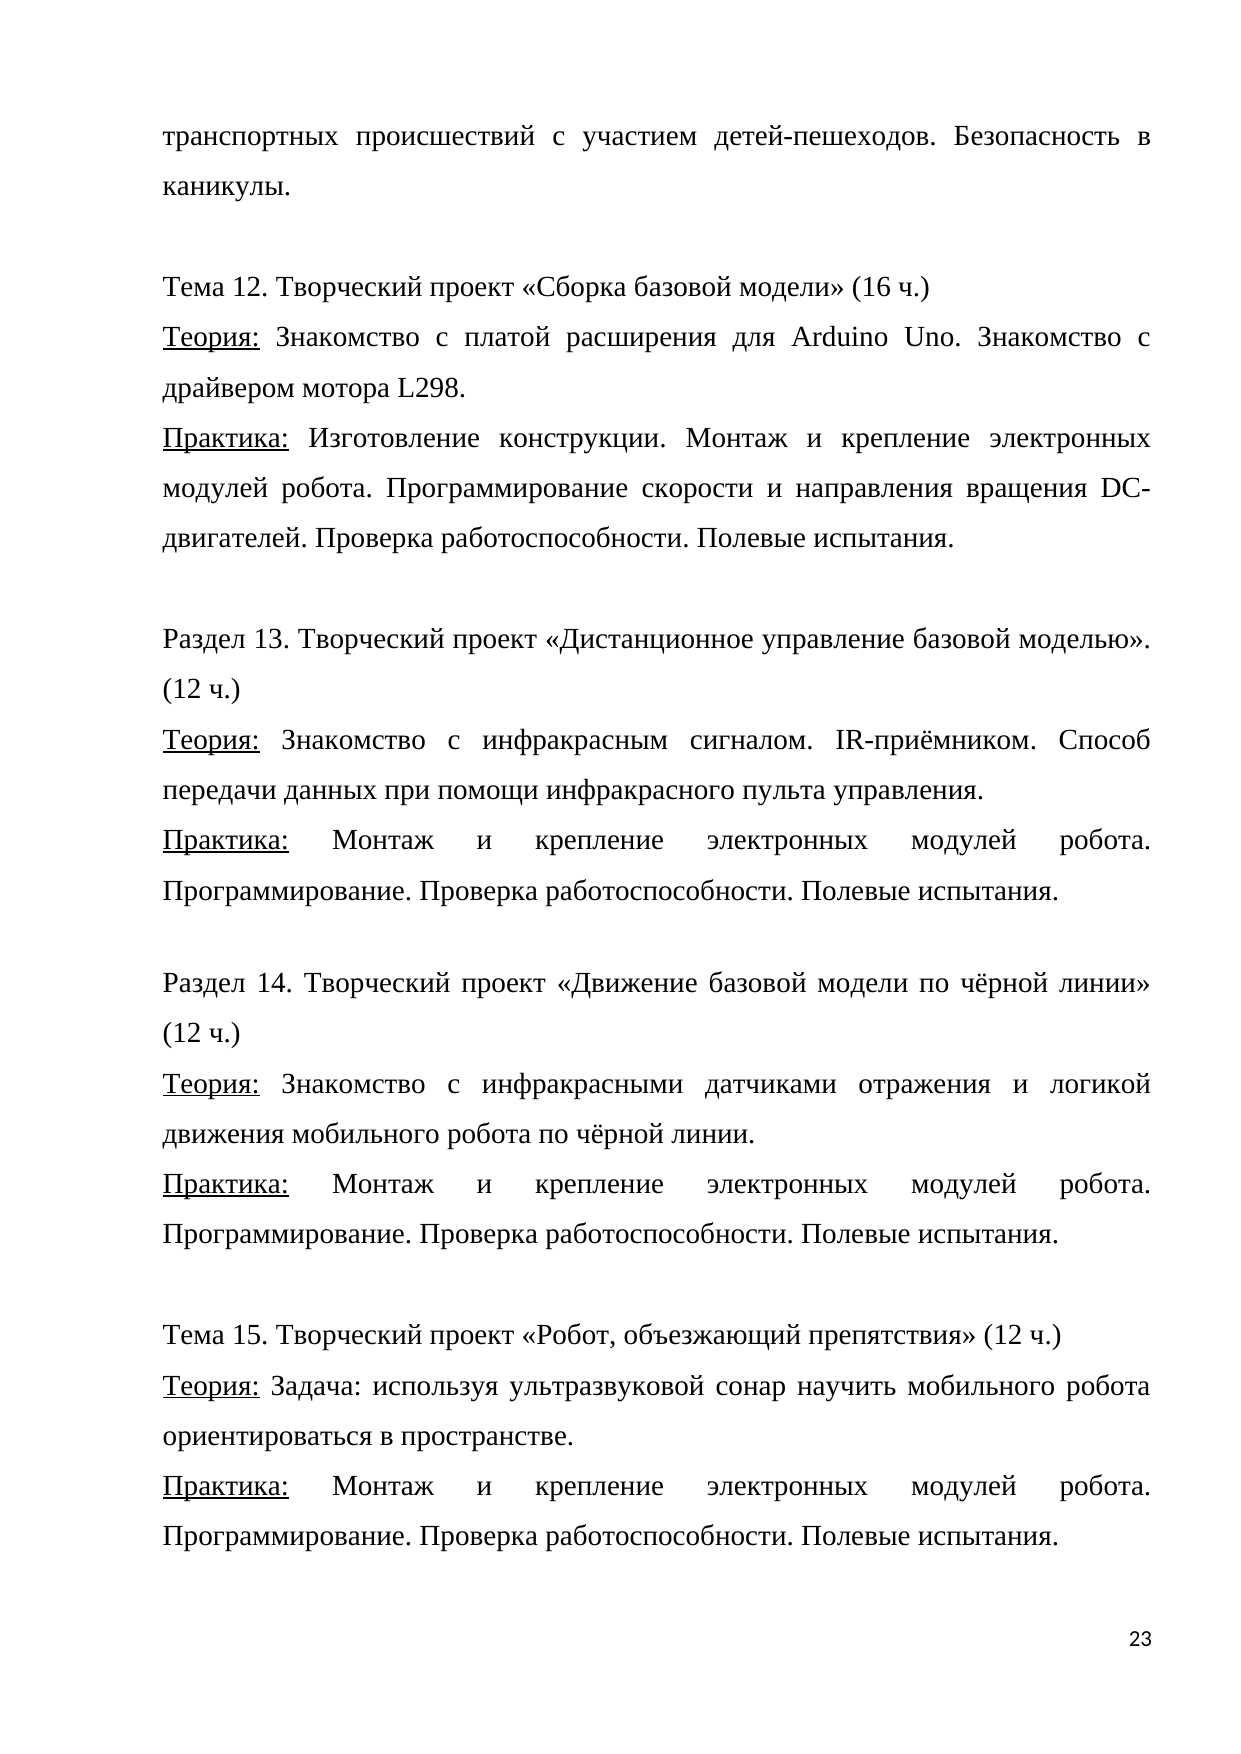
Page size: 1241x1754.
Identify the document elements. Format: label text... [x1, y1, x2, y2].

text Теория: Знакомство с платой расширения для Arduino Uno. Знакомство с драйвером мотора L298. [162, 319, 1152, 403]
text Раздел 13. Творческий проект «Дистанционное управление базовой моделью». (12 ч.) [162, 621, 1152, 705]
text Практика: Монтаж и крепление электронных модулей робота. Программирование. Проверка работоспособности. Полевые испытания. [162, 822, 1152, 906]
text Теория: Знакомство с инфракрасным сигналом. IR-приёмником. Способ передачи данных при помощи инфракрасного пульта управления. [162, 722, 1152, 806]
text Теория: Знакомство с инфракрасными датчиками отражения и логикой движения мобильного робота по чёрной линии. [162, 1066, 1152, 1149]
text транспортных происшествий с участием детей-пешеходов. Безопасность в каникулы. [162, 118, 1152, 202]
text Практика: Монтаж и крепление электронных модулей робота. Программирование. Проверка работоспособности. Полевые испытания. [162, 1166, 1152, 1250]
text Тема 15. Творческий проект «Робот, объезжающий препятствия» (12 ч.) [162, 1317, 1152, 1351]
text Практика: Монтаж и крепление электронных модулей робота. Программирование. Проверка работоспособности. Полевые испытания. [162, 1468, 1152, 1552]
text Тема 12. Творческий проект «Сборка базовой модели» (16 ч.) [162, 269, 1152, 303]
text Теория: Задача: используя ультразвуковой сонар научить мобильного робота ориентироваться в пространстве. [162, 1368, 1152, 1451]
text Раздел 14. Творческий проект «Движение базовой модели по чёрной линии» (12 ч.) [162, 965, 1152, 1049]
text Практика: Изготовление конструкции. Монтаж и крепление электронных модулей робота. Программирование скорости и направления вращения DC-двигателей. Проверка работоспособности. Полевые испытания. [162, 420, 1152, 554]
